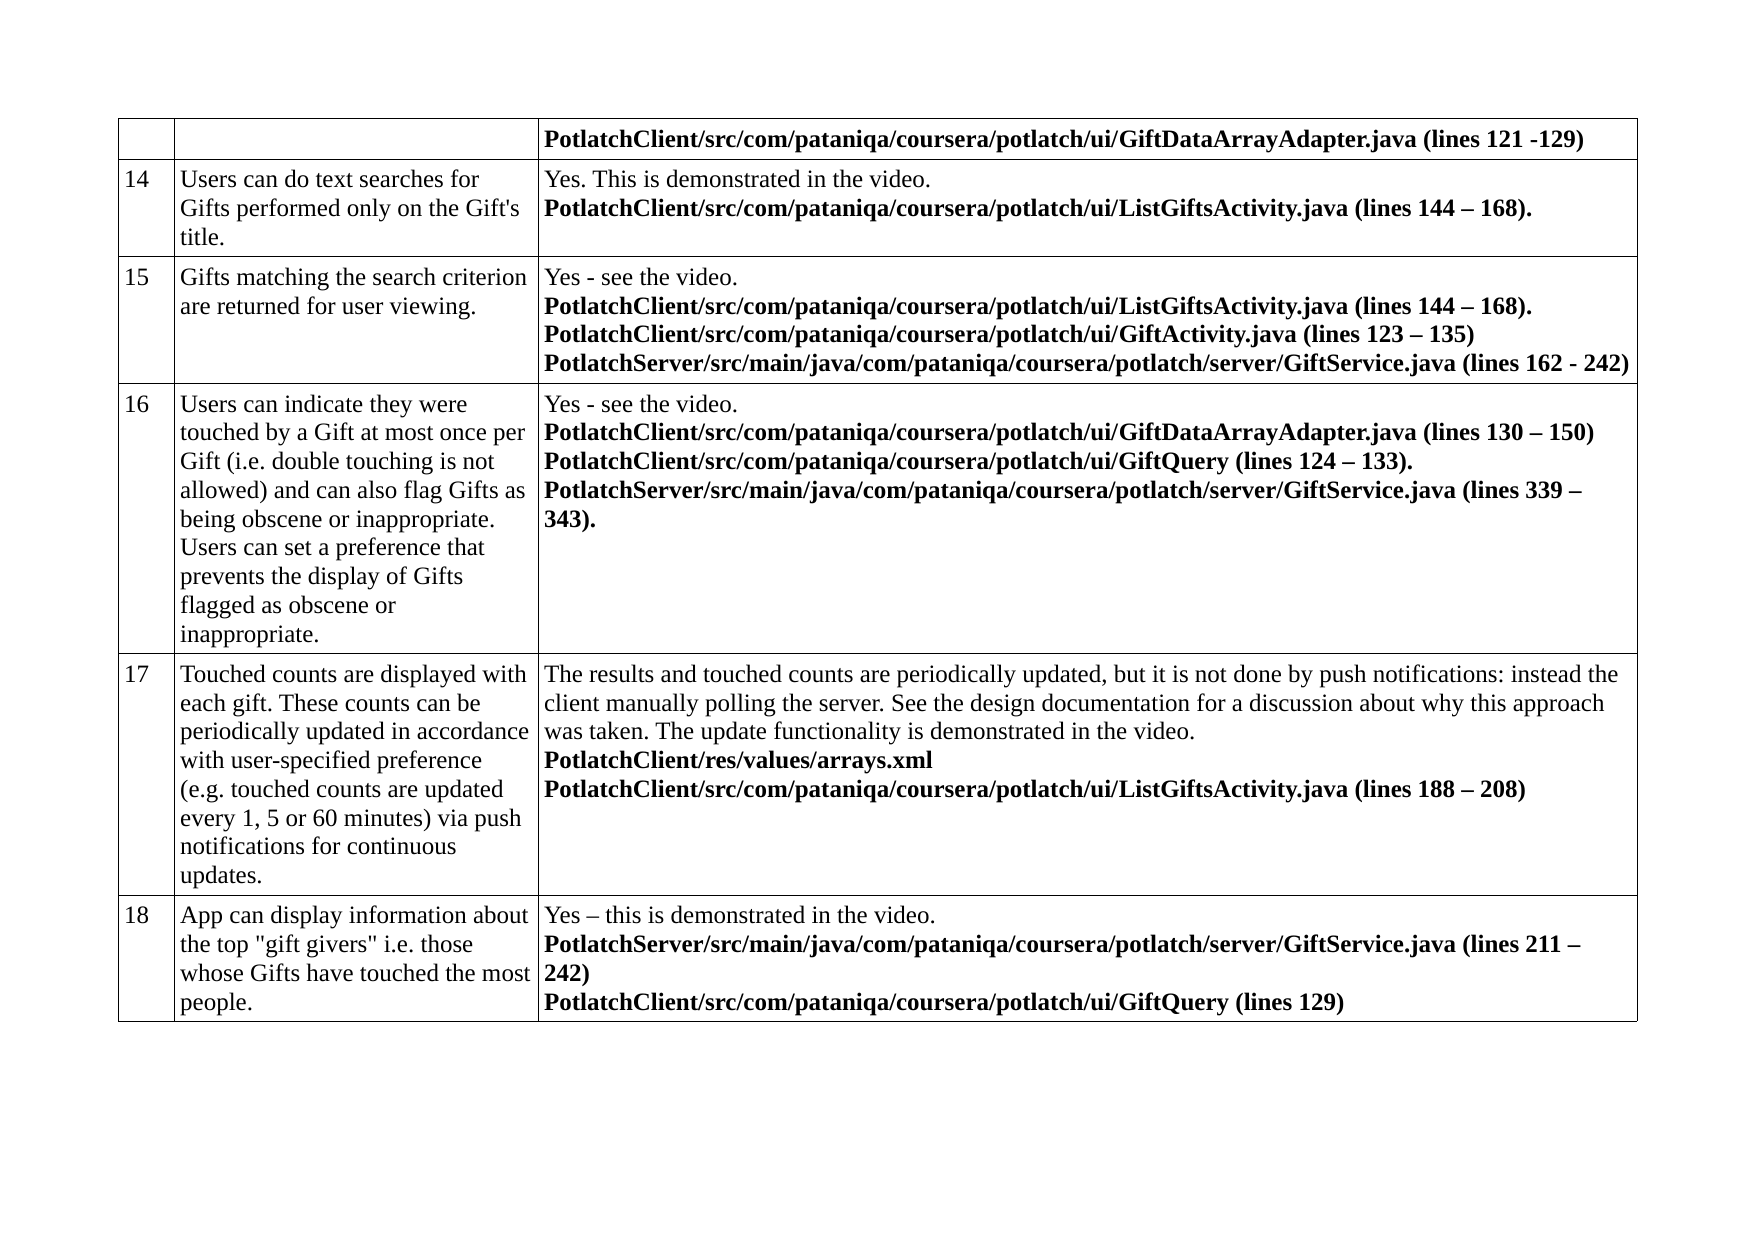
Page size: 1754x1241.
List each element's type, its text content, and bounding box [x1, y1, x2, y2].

table_cell 17 [119, 654, 174, 895]
table_cell 18 [119, 896, 174, 1021]
table_cell PotlatchClient/src/com/pataniqa/coursera/potlatch/ui/GiftDataArrayAdapter.java (lines 121 -129) [539, 119, 1637, 158]
table_cell Users can indicate they were touched by a Gift at most once per Gift (i.e. double touching is not allowed) and can also flag Gifts as being obscene or inappropriate. Users can set a preference that prevents the display of Gifts flagged as obscene or inappropriate. [175, 384, 538, 653]
table_cell 14 [119, 160, 174, 256]
table_cell 16 [119, 384, 174, 653]
table_cell Yes. This is demonstrated in the video. PotlatchClient/src/com/pataniqa/coursera/potlatch/ui/ListGiftsActivity.java (lines 144 – 168). [539, 160, 1637, 256]
table_cell Yes - see the video. PotlatchClient/src/com/pataniqa/coursera/potlatch/ui/ListGiftsActivity.java (lines 144 – 168). PotlatchClient/src/com/pataniqa/coursera/potlatch/ui/GiftActivity.java (lines 123 – 135) PotlatchServer/src/main/java/com/pataniqa/coursera/potlatch/server/GiftService.java (lines 162 - 242) [539, 257, 1637, 383]
table_cell [175, 119, 538, 158]
table_cell The results and touched counts are periodically updated, but it is not done by push notifications: instead the client manually polling the server. See the design documentation for a discussion about why this approach was taken. The update functionality is demonstrated in the video. PotlatchClient/res/values/arrays.xml PotlatchClient/src/com/pataniqa/coursera/potlatch/ui/ListGiftsActivity.java (lines 188 – 208) [539, 654, 1637, 895]
table_cell Yes - see the video. PotlatchClient/src/com/pataniqa/coursera/potlatch/ui/GiftDataArrayAdapter.java (lines 130 – 150) PotlatchClient/src/com/pataniqa/coursera/potlatch/ui/GiftQuery (lines 124 – 133). PotlatchServer/src/main/java/com/pataniqa/coursera/potlatch/server/GiftService.java (lines 339 – 343). [539, 384, 1637, 653]
table_cell [119, 119, 174, 158]
table_cell Users can do text searches for Gifts performed only on the Gift's title. [175, 160, 538, 256]
table_cell 15 [119, 257, 174, 383]
table_cell App can display information about the top "gift givers" i.e. those whose Gifts have touched the most people. [175, 896, 538, 1021]
table_cell Gifts matching the search criterion are returned for user viewing. [175, 257, 538, 383]
table_cell Touched counts are displayed with each gift. These counts can be periodically updated in accordance with user-specified preference (e.g. touched counts are updated every 1, 5 or 60 minutes) via push notifications for continuous updates. [175, 654, 538, 895]
table_cell Yes – this is demonstrated in the video. PotlatchServer/src/main/java/com/pataniqa/coursera/potlatch/server/GiftService.java (lines 211 – 242) PotlatchClient/src/com/pataniqa/coursera/potlatch/ui/GiftQuery (lines 129) [539, 896, 1637, 1021]
